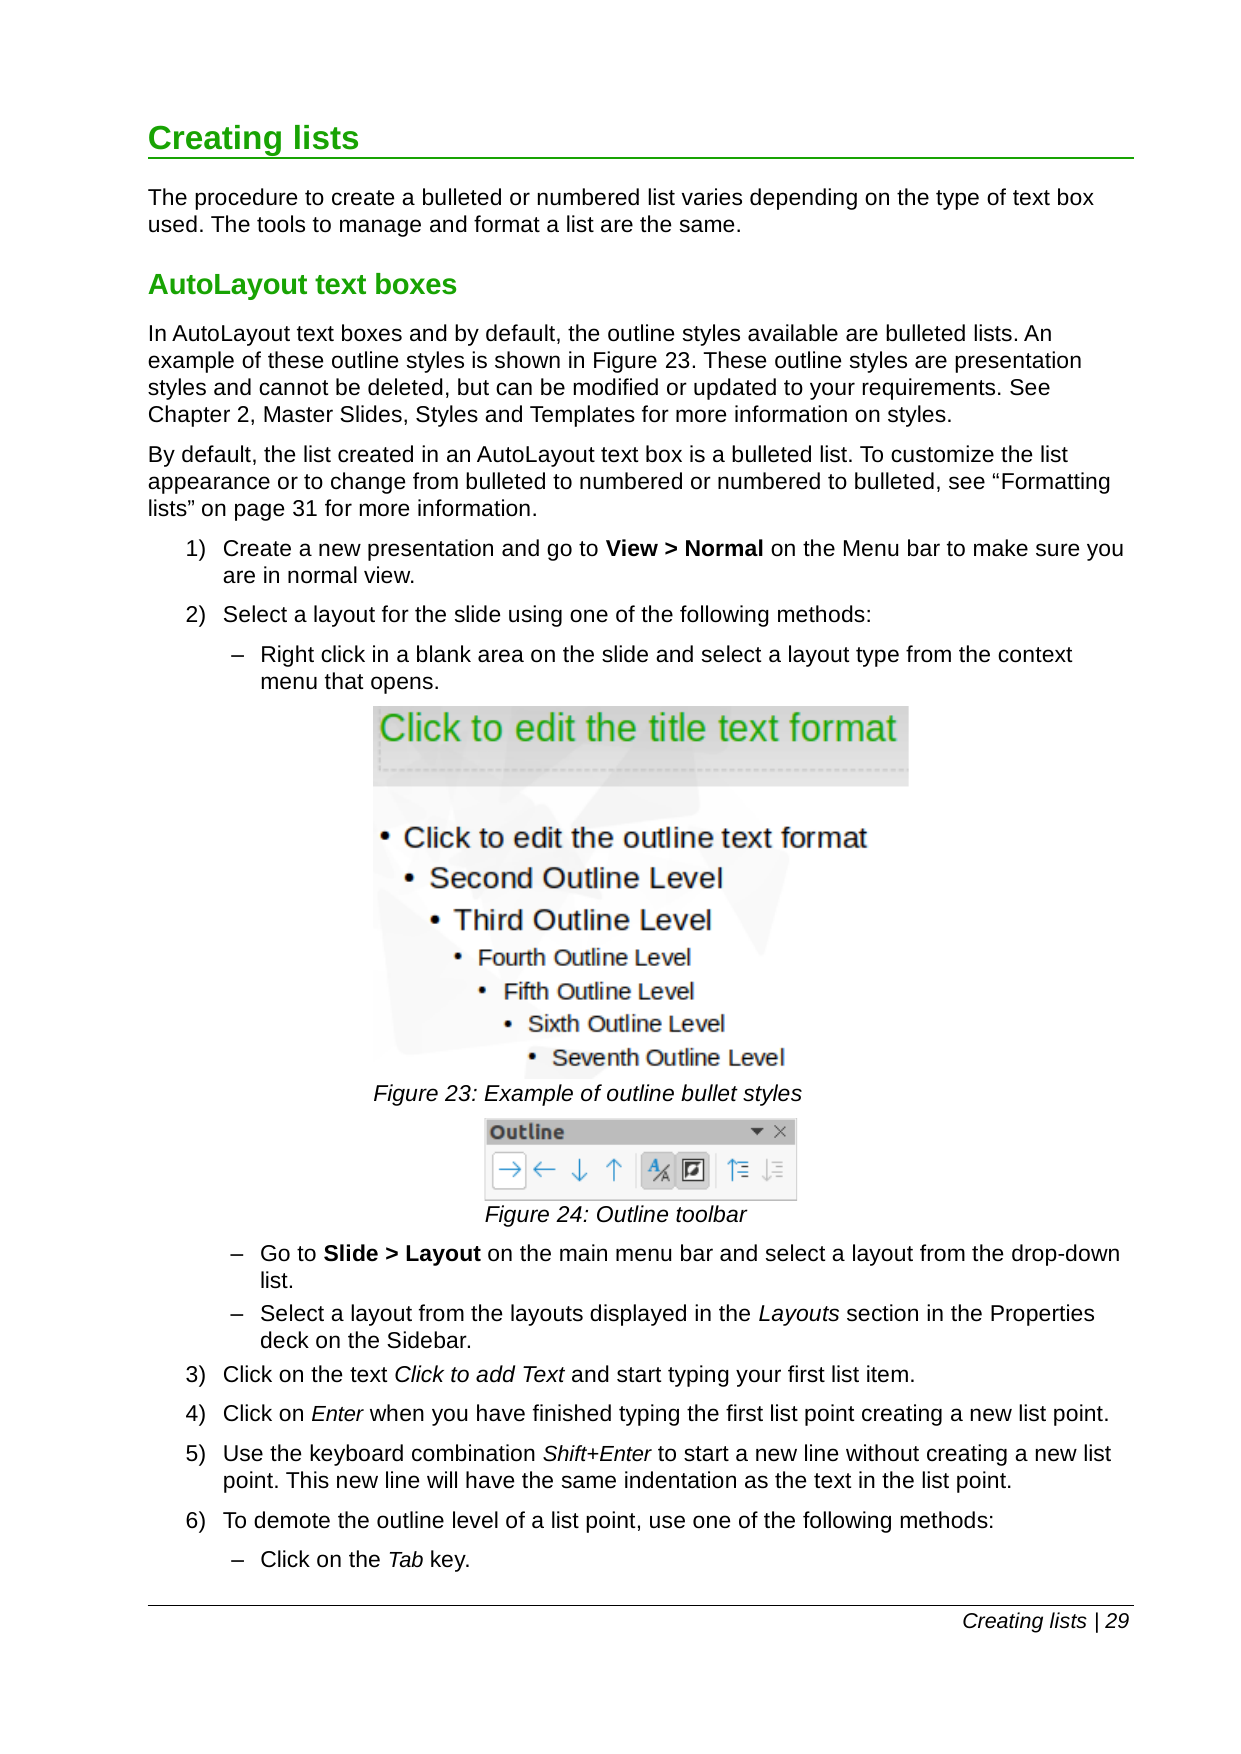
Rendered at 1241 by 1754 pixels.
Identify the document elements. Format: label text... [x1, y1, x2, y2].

text Figure 24: Outline toolbar [484, 1201, 797, 1227]
picture [484, 1118, 798, 1201]
subtitle Creating lists [148, 118, 1134, 157]
list Click on Enter when you have finished typing the first list point creating a new list point. [206, 1400, 1134, 1427]
list Select a layout for the slide using one of the following methods: [206, 601, 1134, 628]
text The procedure to create a bulleted or numbered list varies depending on the type of text box used. The tools to manage and format a list are the same. [148, 184, 1134, 238]
list Click on the text Click to add Text and start typing your first list item. [206, 1360, 1134, 1387]
list Click on the Tab key. [231, 1546, 1134, 1573]
list Right click in a blank area on the slide and select a layout type from the context menu that opens. [231, 640, 1134, 694]
text Figure 23: Example of outline bullet styles [373, 1079, 908, 1106]
picture [373, 706, 909, 1079]
list Select a layout from the layouts displayed in the Layouts section in the Properties deck on the Sidebar. [230, 1300, 1134, 1354]
list To demote the outline level of a list point, use one of the following methods: [206, 1506, 1134, 1533]
list Go to Slide > Layout on the main menu bar and select a layout from the drop-down list. [230, 1239, 1134, 1293]
subtitle AutoLayout text boxes [148, 267, 1134, 301]
list Create a new presentation and go to View > Normal on the Menu bar to make sure you are in normal view. [206, 534, 1134, 588]
text By default, the list created in an AutoLayout text box is a bulleted list. To customize the list appearance or to change from bulleted to numbered or numbered to bulleted, see “Formatting lists” on page 31 for more information. [148, 440, 1134, 521]
text In AutoLayout text boxes and by default, the outline styles available are bulleted lists. An example of these outline styles is shown in Figure 23. These outline styles are presentation styles and cannot be deleted, but can be modified or updated to your requirements. See Chapter 2, Master Slides, Styles and Templates for more information on styles. [148, 319, 1134, 428]
list Use the keyboard combination Shift+Enter to start a new line without creating a new list point. This new line will have the same indentation as the text in the list point. [206, 1439, 1134, 1493]
